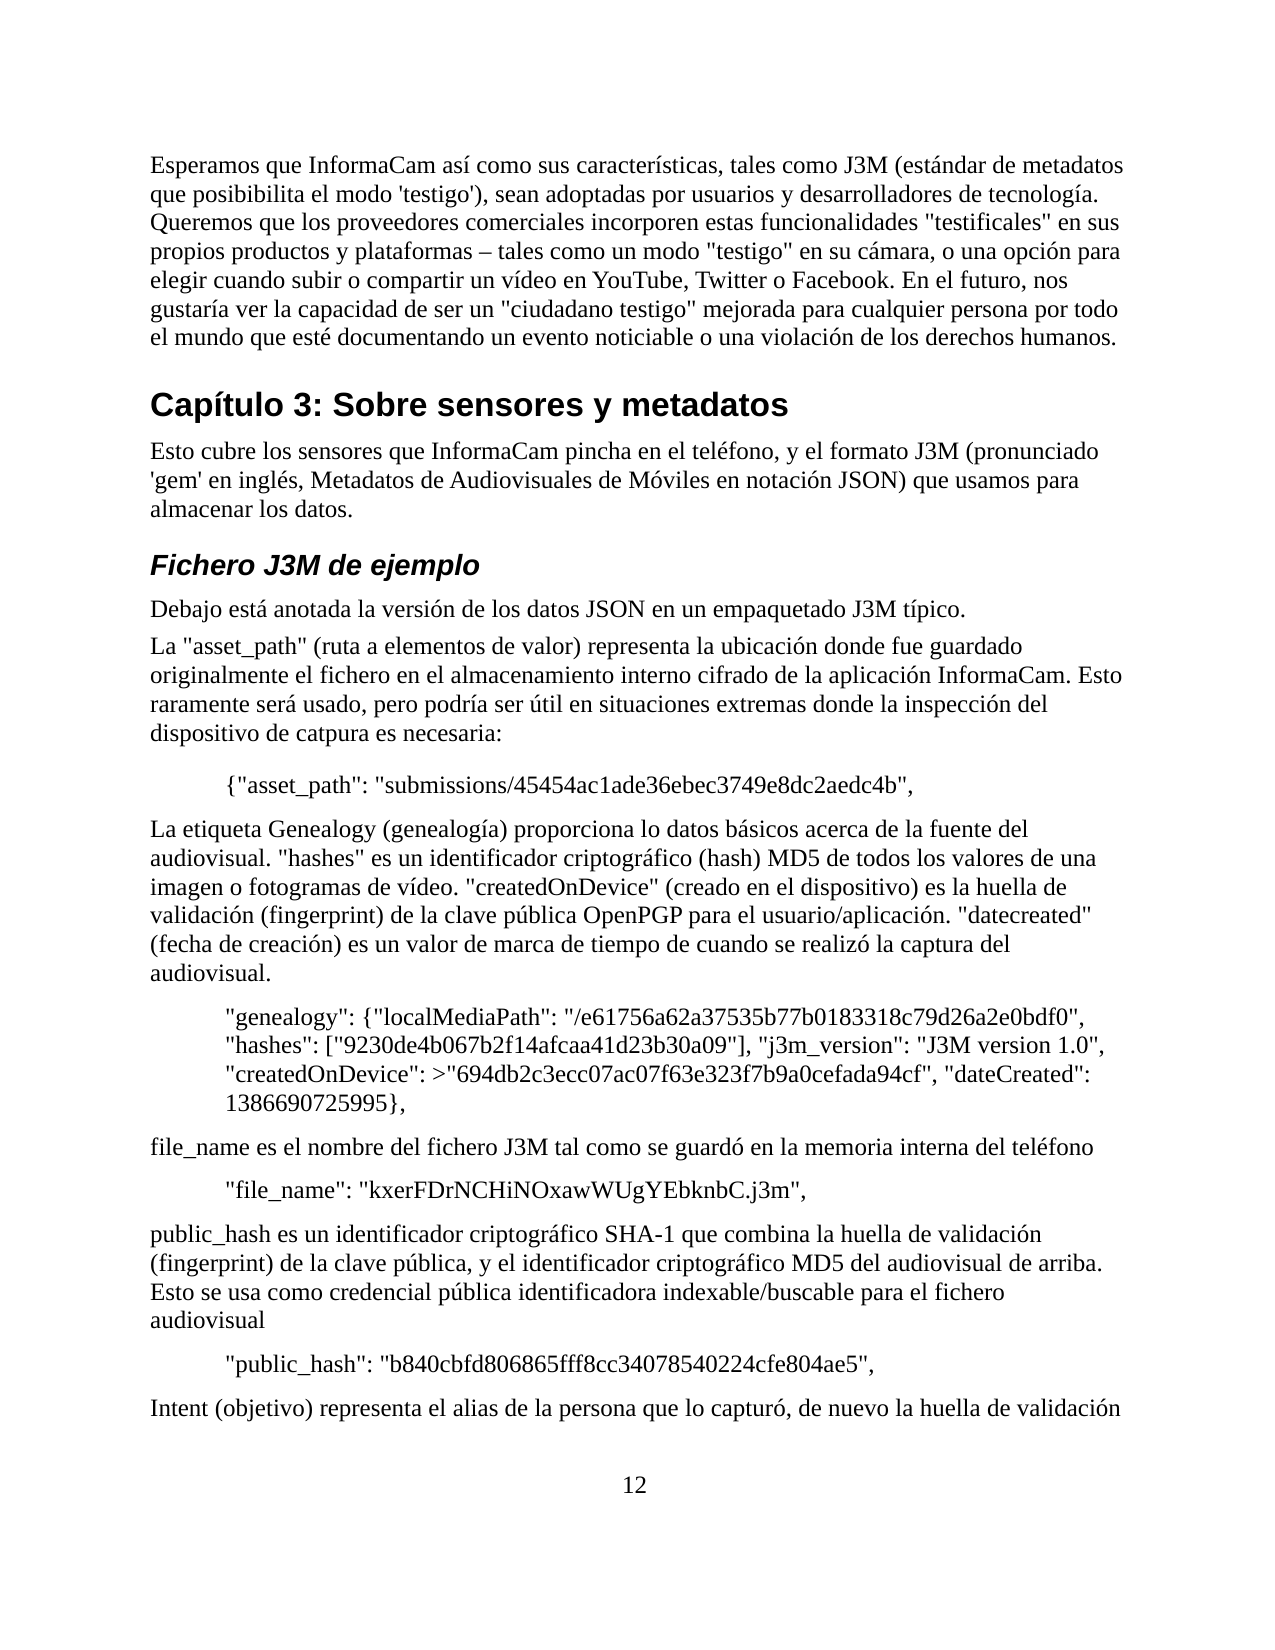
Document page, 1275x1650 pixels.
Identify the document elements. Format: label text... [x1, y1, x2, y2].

text "public_hash": "b840cbfd806865fff8cc34078540224cfe804ae5", [225, 1349, 1125, 1378]
text La "asset_path" (ruta a elementos de valor) representa la ubicación donde fue guardado originalmente el fichero en el almacenamiento interno cifrado de la aplicación InformaCam. Esto raramente será usado, pero podría ser útil en situaciones extremas donde la inspección del dispositivo de catpura es necesaria: [150, 631, 1125, 746]
text Esto cubre los sensores que InformaCam pincha en el teléfono, y el formato J3M (pronunciado 'gem' en inglés, Metadatos de Audiovisuales de Móviles en notación JSON) que usamos para almacenar los datos. [150, 436, 1125, 523]
text "genealogy": {"localMediaPath": "/e61756a62a37535b77b0183318c79d26a2e0bdf0", "hashes": ["9230de4b067b2f14afcaa41d23b30a09"], "j3m_version": "J3M version 1.0", "createdOnDevice": >"694db2c3ecc07ac07f63e323f7b9a0cefada94cf", "dateCreated": 1386690725995}, [225, 1002, 1125, 1117]
text Debajo está anotada la versión de los datos JSON en un empaquetado J3M típico. [150, 594, 1125, 622]
text file_name es el nombre del fichero J3M tal como se guardó en la memoria interna del teléfono [150, 1132, 1125, 1160]
text Intent (objetivo) representa el alias de la persona que lo capturó, de nuevo la huella de validación [150, 1393, 1125, 1422]
text La etiqueta Genealogy (genealogía) proporciona lo datos básicos acerca de la fuente del audiovisual. "hashes" es un identificador criptográfico (hash) MD5 de todos los valores de una imagen o fotogramas de vídeo. "createdOnDevice" (creado en el dispositivo) es la huella de validación (fingerprint) de la clave pública OpenPGP para el usuario/aplicación. "datecreated" (fecha de creación) es un valor de marca de tiempo de cuando se realizó la captura del audiovisual. [150, 814, 1125, 987]
text "file_name": "kxerFDrNCHiNOxawWUgYEbknbC.j3m", [225, 1175, 1125, 1204]
subtitle Fichero J3M de ejemplo [150, 548, 1125, 581]
subtitle Capítulo 3: Sobre sensores y metadatos [150, 385, 1125, 424]
text public_hash es un identificador criptográfico SHA-1 que combina la huella de validación (fingerprint) de la clave pública, y el identificador criptográfico MD5 del audiovisual de arriba. Esto se usa como credencial pública identificadora indexable/buscable para el fichero audiovisual [150, 1219, 1125, 1334]
text Esperamos que InformaCam así como sus características, tales como J3M (estándar de metadatos que posibibilita el modo 'testigo'), sean adoptadas por usuarios y desarrolladores de tecnología. Queremos que los proveedores comerciales incorporen estas funcionalidades "testificales" en sus propios productos y plataformas – tales como un modo "testigo" en su cámara, o una opción para elegir cuando subir o compartir un vídeo en YouTube, Twitter o Facebook. En el futuro, nos gustaría ver la capacidad de ser un "ciudadano testigo" mejorada para cualquier persona por todo el mundo que esté documentando un evento noticiable o una violación de los derechos humanos. [150, 150, 1125, 351]
text {"asset_path": "submissions/45454ac1ade36ebec3749e8dc2aedc4b", [225, 770, 1125, 799]
